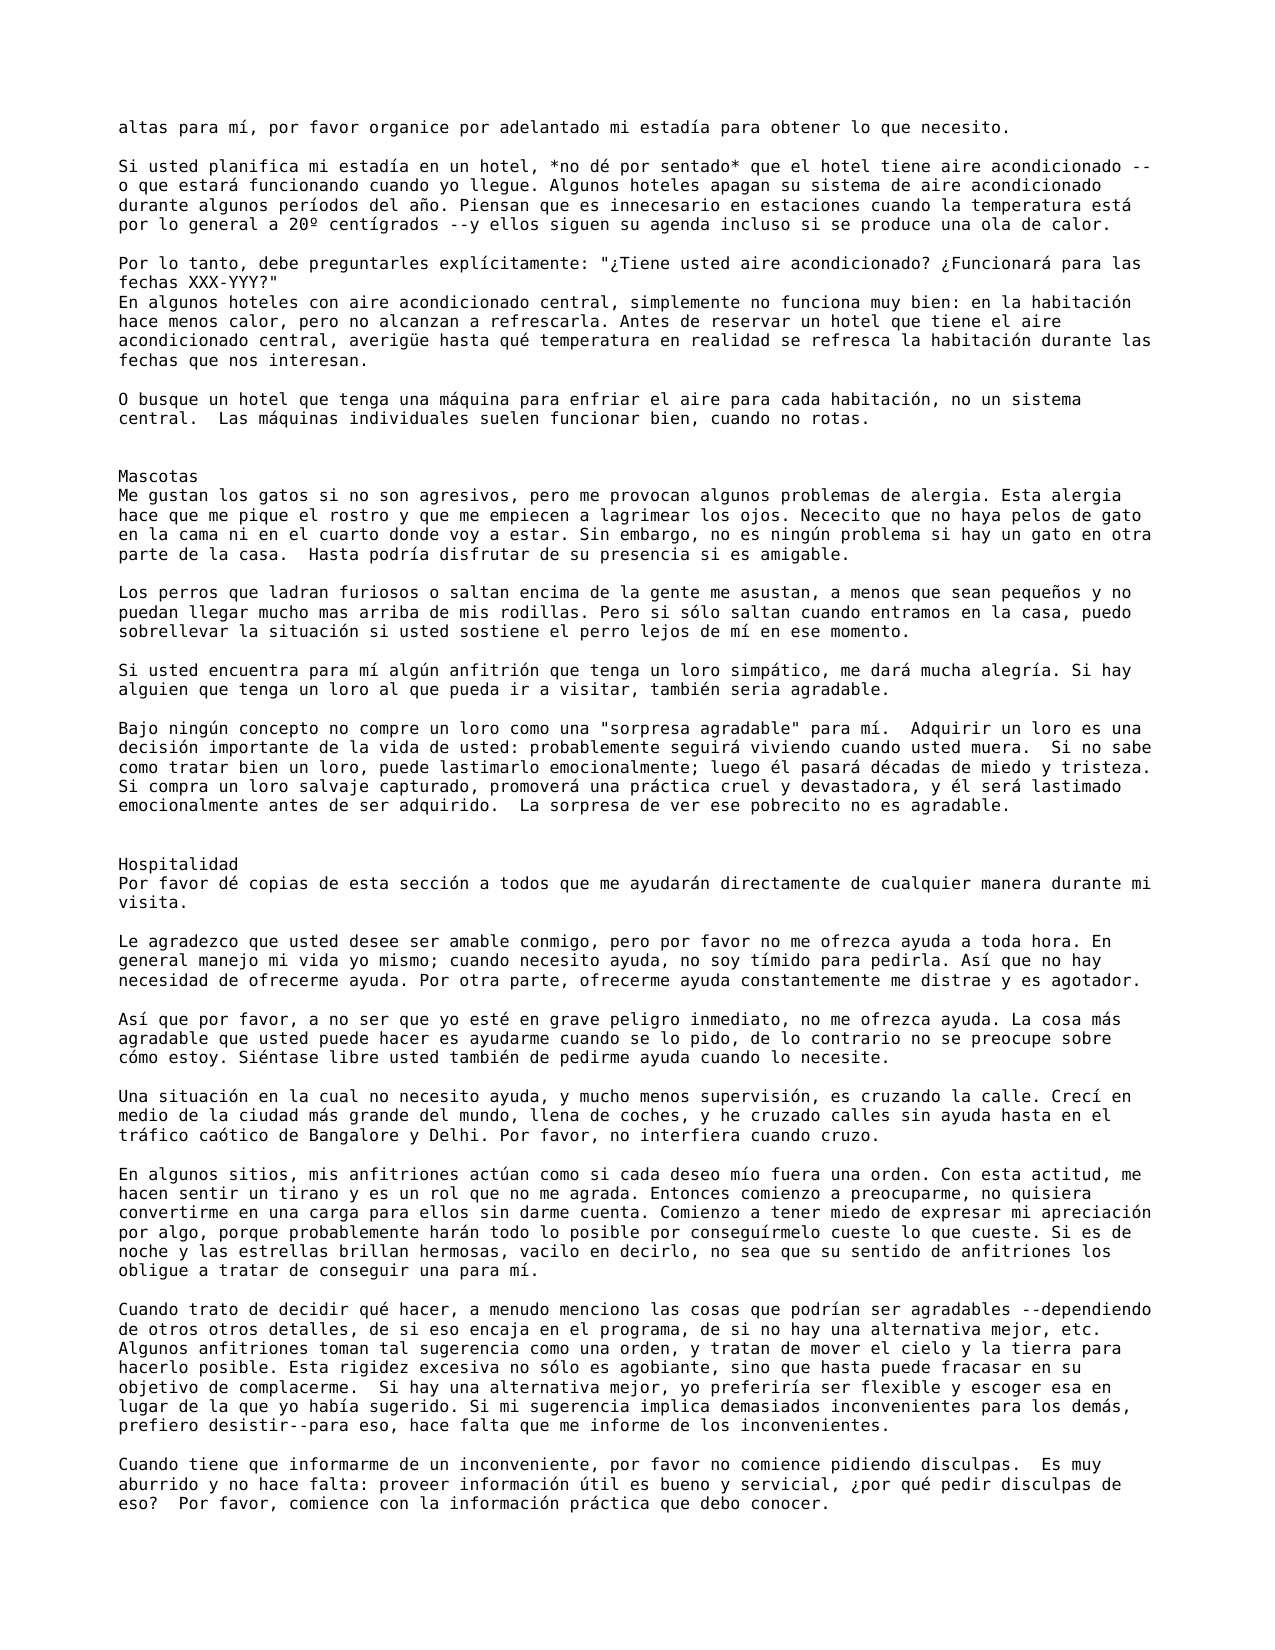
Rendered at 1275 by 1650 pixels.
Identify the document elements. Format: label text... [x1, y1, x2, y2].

text altas para mí, por favor organice por adelantado mi estadía para obtener lo que necesito. [118, 118, 1157, 137]
text En algunos hoteles con aire acondicionado central, simplemente no funciona muy bien: en la habitación hace menos calor, pero no alcanzan a refrescarla. Antes de reservar un hotel que tiene el aire acondicionado central, averigüe hasta qué temperatura en realidad se refresca la habitación durante las fechas que nos interesan. [118, 292, 1157, 370]
text En algunos sitios, mis anfitriones actúan como si cada deseo mío fuera una orden. Con esta actitud, me hacen sentir un tirano y es un rol que no me agrada. Entonces comienzo a preocuparme, no quisiera convertirme en una carga para ellos sin darme cuenta. Comienzo a tener miedo de expresar mi apreciación por algo, porque probablemente harán todo lo posible por conseguírmelo cueste lo que cueste. Si es de noche y las estrellas brillan hermosas, vacilo en decirlo, no sea que su sentido de anfitriones los obligue a tratar de conseguir una para mí. [118, 1164, 1157, 1281]
text Cuando tiene que informarme de un inconveniente, por favor no comience pidiendo disculpas. Es muy aburrido y no hace falta: proveer información útil es bueno y servicial, ¿por qué pedir disculpas de eso? Por favor, comience con la información práctica que debo conocer. [118, 1455, 1157, 1513]
text Cuando trato de decidir qué hacer, a menudo menciono las cosas que podrían ser agradables --dependiendo de otros otros detalles, de si eso encaja en el programa, de si no hay una alternativa mejor, etc. Algunos anfitriones toman tal sugerencia como una orden, y tratan de mover el cielo y la tierra para hacerlo posible. Esta rigidez excesiva no sólo es agobiante, sino que hasta puede fracasar en su objetivo de complacerme. Si hay una alternativa mejor, yo preferiría ser flexible y escoger esa en lugar de la que yo había sugerido. Si mi sugerencia implica demasiados inconvenientes para los demás, prefiero desistir--para eso, hace falta que me informe de los inconvenientes. [118, 1300, 1157, 1436]
text Mascotas [118, 467, 1157, 486]
text O busque un hotel que tenga una máquina para enfriar el aire para cada habitación, no un sistema central. Las máquinas individuales suelen funcionar bien, cuando no rotas. [118, 389, 1157, 428]
text Los perros que ladran furiosos o saltan encima de la gente me asustan, a menos que sean pequeños y no puedan llegar mucho mas arriba de mis rodillas. Pero si sólo saltan cuando entramos en la casa, puedo sobrellevar la situación si usted sostiene el perro lejos de mí en ese momento. [118, 583, 1157, 641]
text Me gustan los gatos si no son agresivos, pero me provocan algunos problemas de alergia. Esta alergia hace que me pique el rostro y que me empiecen a lagrimear los ojos. Nececito que no haya pelos de gato en la cama ni en el cuarto donde voy a estar. Sin embargo, no es ningún problema si hay un gato en otra parte de la casa. Hasta podría disfrutar de su presencia si es amigable. [118, 486, 1157, 564]
text Hospitalidad [118, 854, 1157, 874]
text Si usted encuentra para mí algún anfitrión que tenga un loro simpático, me dará mucha alegría. Si hay alguien que tenga un loro al que pueda ir a visitar, también seria agradable. [118, 661, 1157, 699]
text Bajo ningún concepto no compre un loro como una "sorpresa agradable" para mí. Adquirir un loro es una decisión importante de la vida de usted: probablemente seguirá viviendo cuando usted muera. Si no sabe como tratar bien un loro, puede lastimarlo emocionalmente; luego él pasará décadas de miedo y tristeza. Si compra un loro salvaje capturado, promoverá una práctica cruel y devastadora, y él será lastimado emocionalmente antes de ser adquirido. La sorpresa de ver ese pobrecito no es agradable. [118, 719, 1157, 816]
text Así que por favor, a no ser que yo esté en grave peligro inmediato, no me ofrezca ayuda. La cosa más agradable que usted puede hacer es ayudarme cuando se lo pido, de lo contrario no se preocupe sobre cómo estoy. Siéntase libre usted también de pedirme ayuda cuando lo necesite. [118, 1009, 1157, 1067]
text Por favor dé copias de esta sección a todos que me ayudarán directamente de cualquier manera durante mi visita. [118, 874, 1157, 912]
text Le agradezco que usted desee ser amable conmigo, pero por favor no me ofrezca ayuda a toda hora. En general manejo mi vida yo mismo; cuando necesito ayuda, no soy tímido para pedirla. Así que no hay necesidad de ofrecerme ayuda. Por otra parte, ofrecerme ayuda constantemente me distrae y es agotador. [118, 932, 1157, 990]
text Una situación en la cual no necesito ayuda, y mucho menos supervisión, es cruzando la calle. Crecí en medio de la ciudad más grande del mundo, llena de coches, y he cruzado calles sin ayuda hasta en el tráfico caótico de Bangalore y Delhi. Por favor, no interfiera cuando cruzo. [118, 1087, 1157, 1145]
text Si usted planifica mi estadía en un hotel, *no dé por sentado* que el hotel tiene aire acondicionado --o que estará funcionando cuando yo llegue. Algunos hoteles apagan su sistema de aire acondicionado durante algunos períodos del año. Piensan que es innecesario en estaciones cuando la temperatura está por lo general a 20º centígrados --y ellos siguen su agenda incluso si se produce una ola de calor. [118, 157, 1157, 234]
text Por lo tanto, debe preguntarles explícitamente: "¿Tiene usted aire acondicionado? ¿Funcionará para las fechas XXX-YYY?" [118, 254, 1157, 292]
